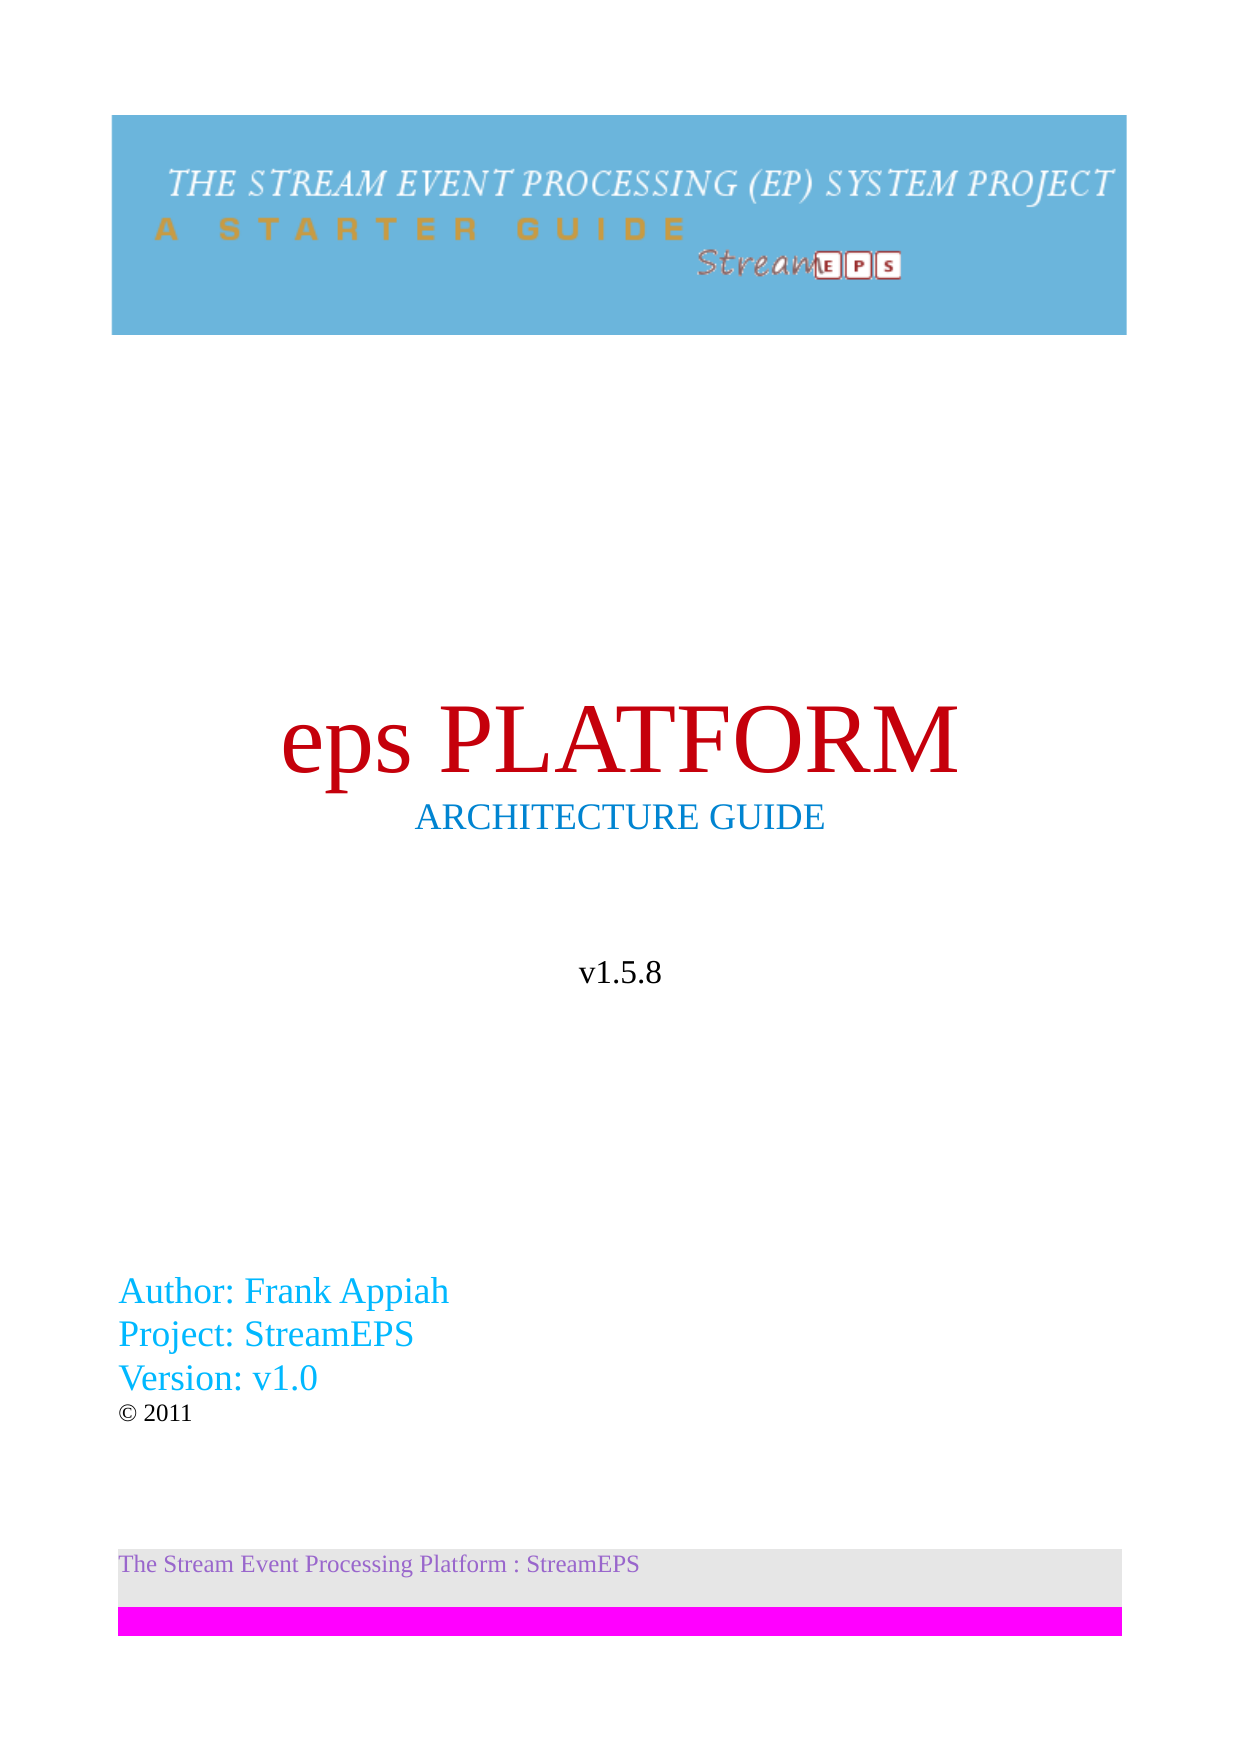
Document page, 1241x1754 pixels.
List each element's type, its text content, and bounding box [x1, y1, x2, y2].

picture [109, 115, 1127, 335]
text © 2011 [118, 1398, 1122, 1427]
text Project: StreamEPS [118, 1312, 1122, 1355]
text Author: Frank Appiah [118, 1269, 1122, 1312]
text eps PLATFORM [118, 679, 1122, 794]
text v1.5.8 [118, 952, 1122, 991]
text ARCHITECTURE GUIDE [118, 794, 1122, 837]
text Version: v1.0 [118, 1355, 1122, 1398]
